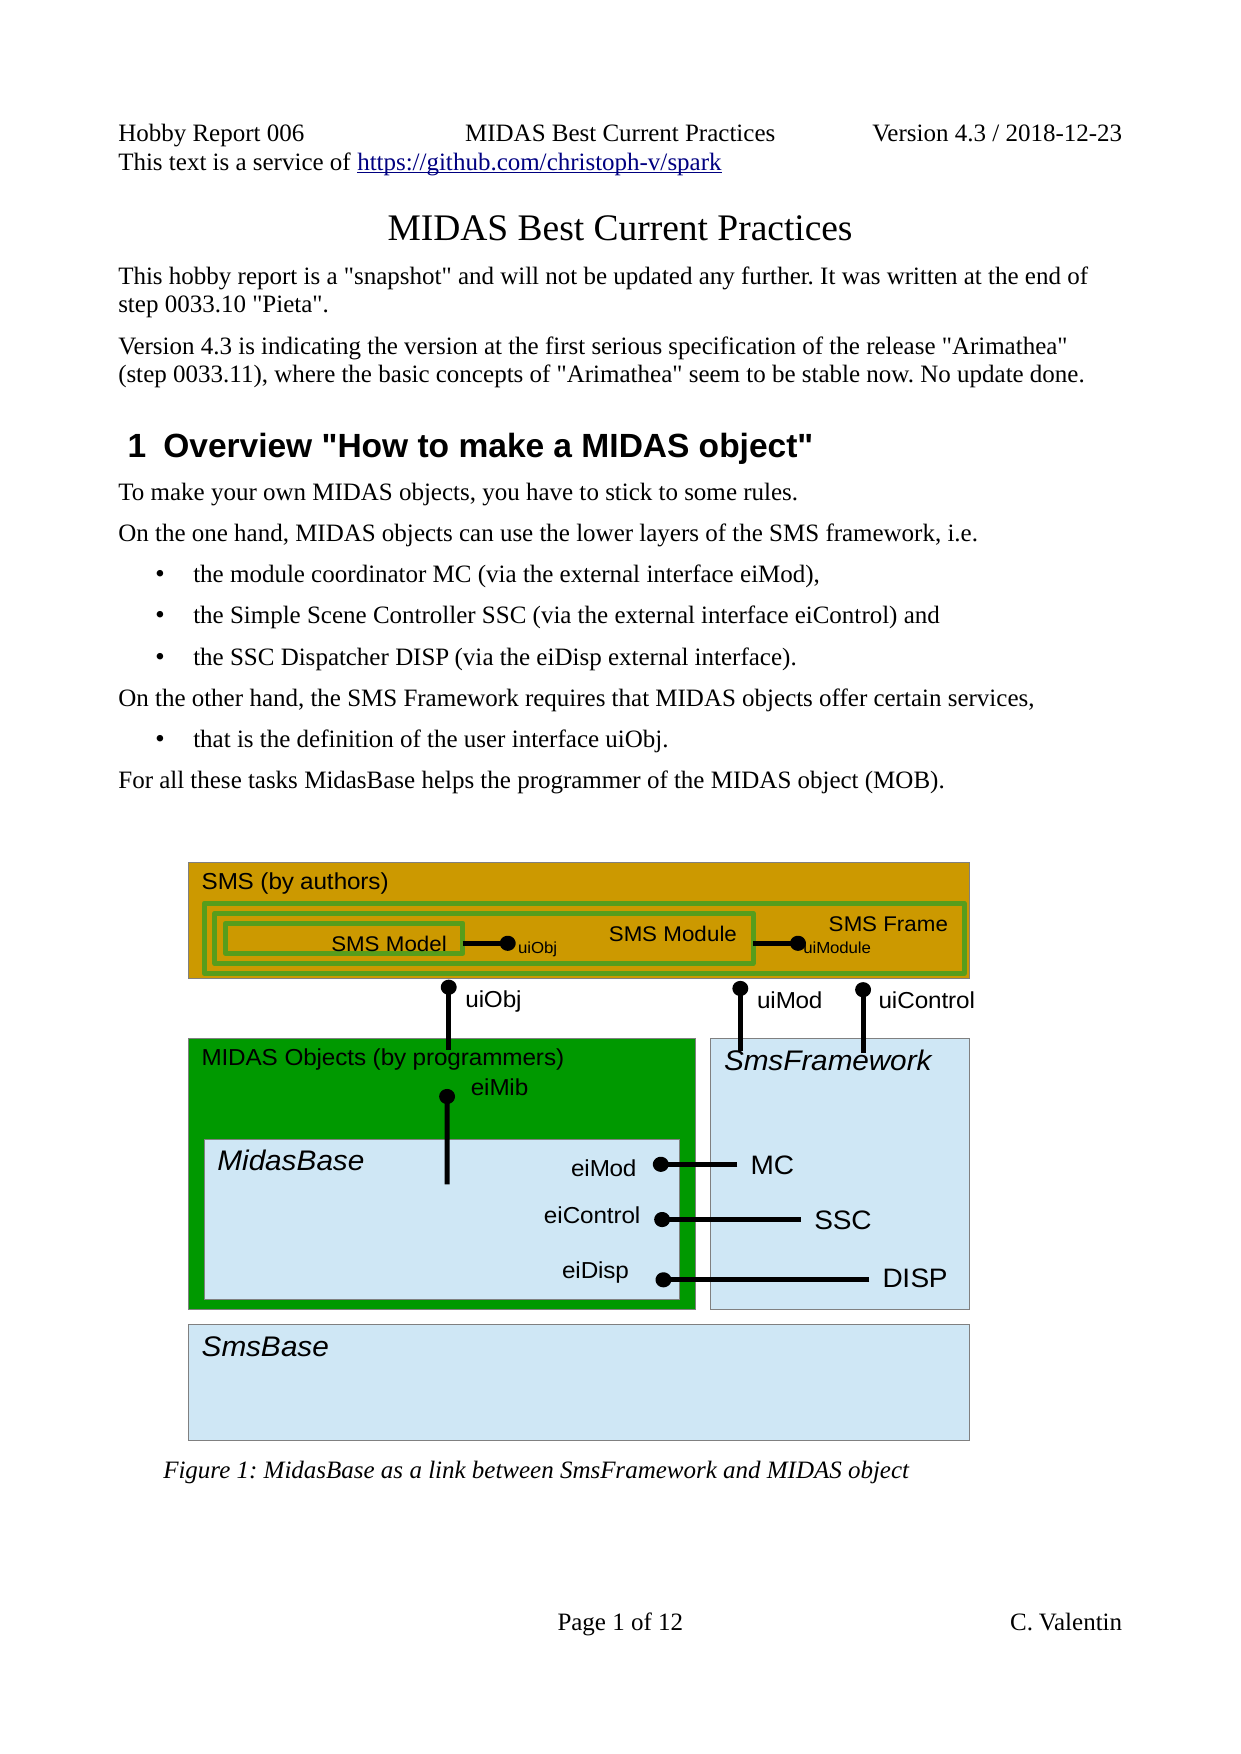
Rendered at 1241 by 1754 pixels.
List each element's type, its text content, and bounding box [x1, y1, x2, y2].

text For all these tasks MidasBase helps the programmer of the MIDAS object (MOB). [118, 766, 1122, 794]
text Version 4.3 is indicating the version at the first serious specification of the release "Arimathea" (step 0033.11), where the basic concepts of "Arimathea" seem to be stable now. No update done. [118, 331, 1122, 388]
subtitle Overview "How to make a MIDAS object" [118, 426, 1122, 464]
list that is the definition of the user interface uiObj. [156, 724, 1122, 753]
text Figure 1: MidasBase as a link between SmsFramework and MIDAS object [163, 855, 1094, 1484]
text MIDAS Best Current Practices [118, 205, 1122, 248]
text This hobby report is a "snapshot" and will not be updated any further. It was written at the end of step 0033.10 "Pieta". [118, 261, 1122, 318]
text On the one hand, MIDAS objects can use the lower layers of the SMS framework, i.e. [118, 518, 1122, 547]
list the module coordinator MC (via the external interface eiMod), [156, 559, 1122, 588]
list the SSC Dispatcher DISP (via the eiDisp external interface). [156, 642, 1122, 671]
text To make your own MIDAS objects, you have to stick to some rules. [118, 477, 1122, 506]
text On the other hand, the SMS Framework requires that MIDAS objects offer certain services, [118, 683, 1122, 712]
list the Simple Scene Controller SSC (via the external interface eiControl) and [156, 601, 1122, 629]
